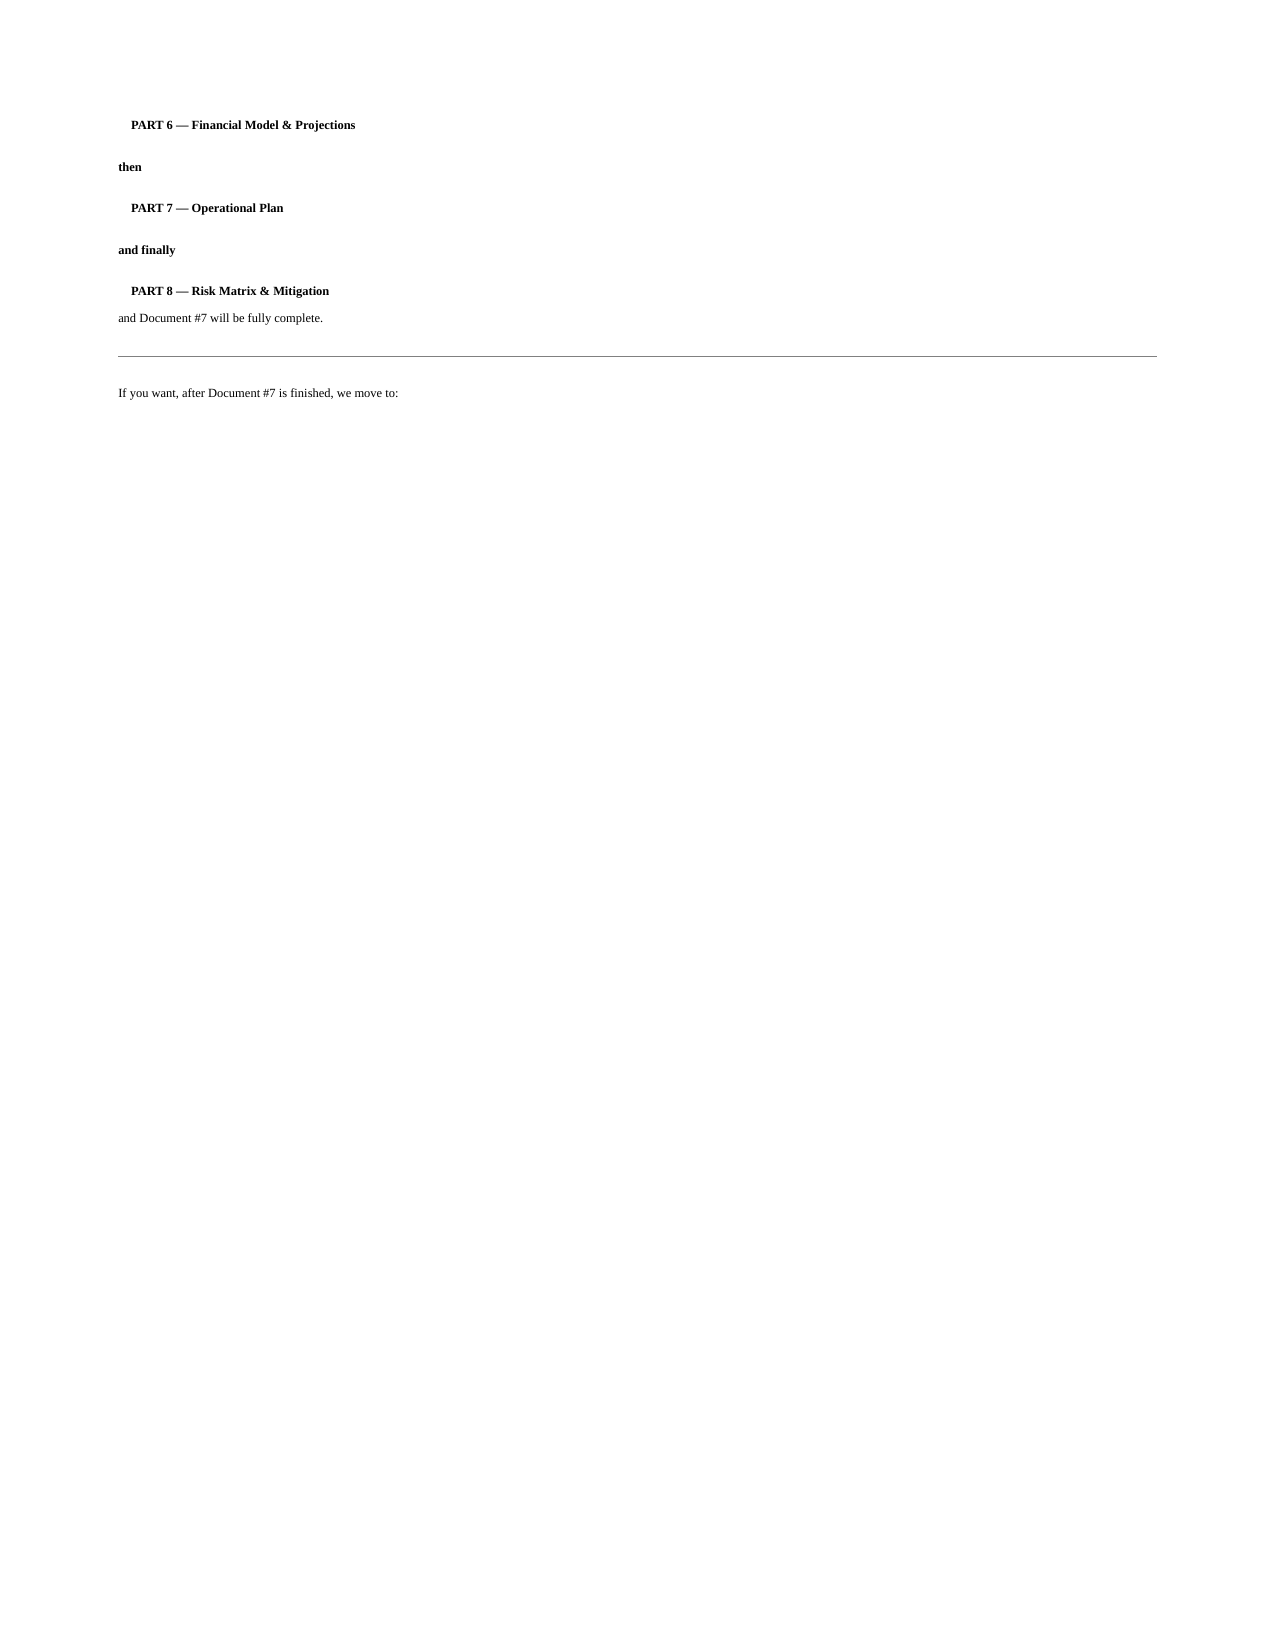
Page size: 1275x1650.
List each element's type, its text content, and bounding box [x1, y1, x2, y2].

subtitle ✅ PART 6 — Financial Model & Projections [118, 118, 1157, 132]
text and Document #7 will be fully complete. [118, 311, 1157, 325]
subtitle then [118, 159, 1157, 174]
text If you want, after Document #7 is finished, we move to: [118, 386, 1157, 401]
subtitle ✅ PART 8 — Risk Matrix & Mitigation [118, 284, 1157, 298]
subtitle ✅ PART 7 — Operational Plan [118, 201, 1157, 215]
subtitle and finally [118, 242, 1157, 257]
